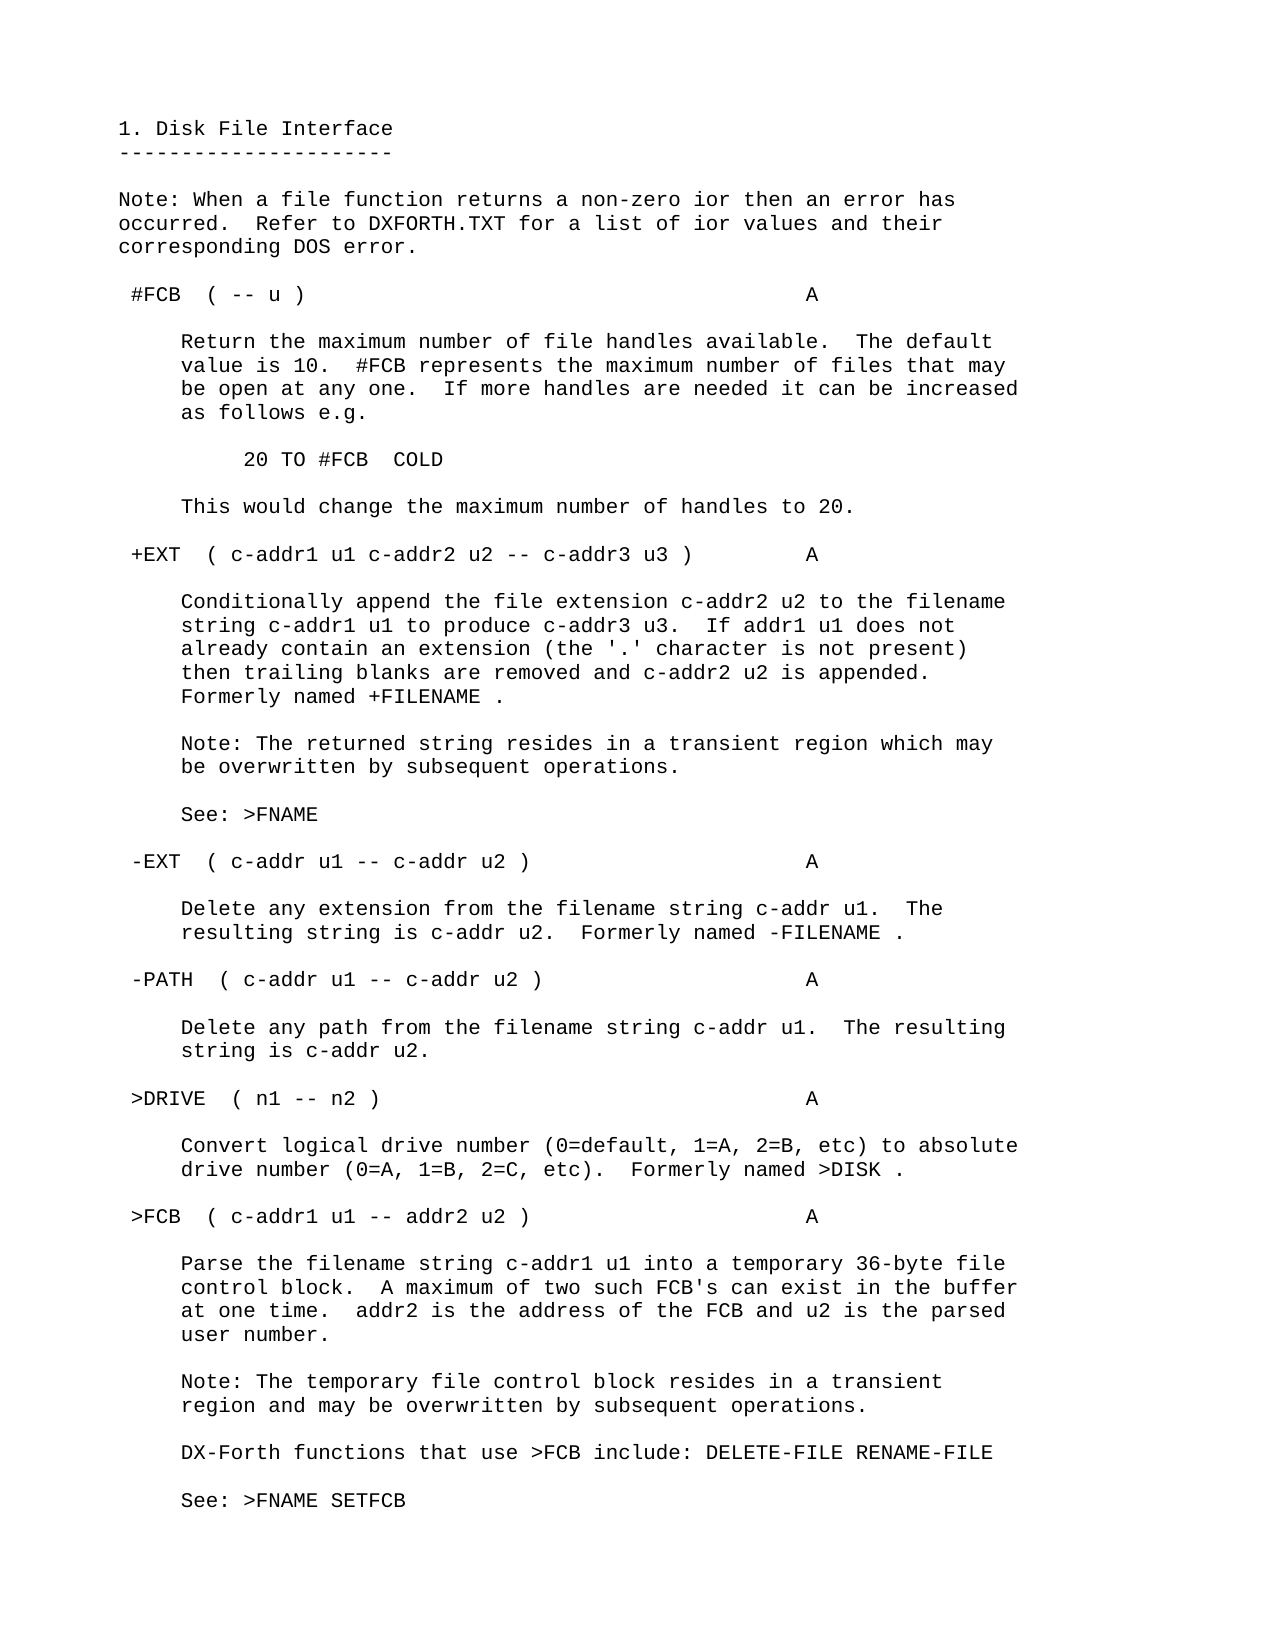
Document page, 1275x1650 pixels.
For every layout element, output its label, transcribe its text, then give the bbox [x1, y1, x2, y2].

text string c-addr1 u1 to produce c-addr3 u3. If addr1 u1 does not [118, 615, 1157, 638]
text region and may be overwritten by subsequent operations. [118, 1395, 1157, 1419]
text 20 TO #FCB COLD [118, 449, 1157, 473]
text #FCB ( -- u ) A [118, 284, 1157, 307]
text Note: The temporary file control block resides in a transient [118, 1371, 1157, 1395]
text be open at any one. If more handles are needed it can be increased [118, 378, 1157, 402]
text This would change the maximum number of handles to 20. [118, 496, 1157, 520]
text -PATH ( c-addr u1 -- c-addr u2 ) A [118, 969, 1157, 993]
text -EXT ( c-addr u1 -- c-addr u2 ) A [118, 851, 1157, 875]
text control block. A maximum of two such FCB's can exist in the buffer [118, 1277, 1157, 1300]
text corresponding DOS error. [118, 236, 1157, 260]
text drive number (0=A, 1=B, 2=C, etc). Formerly named >DISK . [118, 1158, 1157, 1182]
text value is 10. #FCB represents the maximum number of files that may [118, 354, 1157, 378]
text Parse the filename string c-addr1 u1 into a temporary 36-byte file [118, 1253, 1157, 1277]
text Note: The returned string resides in a transient region which may [118, 733, 1157, 757]
text string is c-addr u2. [118, 1040, 1157, 1064]
text occurred. Refer to DXFORTH.TXT for a list of ior values and their [118, 213, 1157, 236]
text +EXT ( c-addr1 u1 c-addr2 u2 -- c-addr3 u3 ) A [118, 544, 1157, 567]
text See: >FNAME SETFCB [118, 1489, 1157, 1513]
text already contain an extension (the '.' character is not present) [118, 638, 1157, 662]
text then trailing blanks are removed and c-addr2 u2 is appended. [118, 662, 1157, 686]
text Formerly named +FILENAME . [118, 686, 1157, 709]
text at one time. addr2 is the address of the FCB and u2 is the parsed [118, 1300, 1157, 1324]
text Return the maximum number of file handles available. The default [118, 331, 1157, 354]
text Convert logical drive number (0=default, 1=A, 2=B, etc) to absolute [118, 1135, 1157, 1158]
text Note: When a file function returns a non-zero ior then an error has [118, 189, 1157, 213]
text as follows e.g. [118, 402, 1157, 426]
text resulting string is c-addr u2. Formerly named -FILENAME . [118, 922, 1157, 946]
text >FCB ( c-addr1 u1 -- addr2 u2 ) A [118, 1206, 1157, 1229]
text See: >FNAME [118, 804, 1157, 827]
text Delete any path from the filename string c-addr u1. The resulting [118, 1017, 1157, 1040]
text DX-Forth functions that use >FCB include: DELETE-FILE RENAME-FILE [118, 1442, 1157, 1466]
text Conditionally append the file extension c-addr2 u2 to the filename [118, 591, 1157, 615]
text >DRIVE ( n1 -- n2 ) A [118, 1088, 1157, 1111]
text be overwritten by subsequent operations. [118, 757, 1157, 780]
text user number. [118, 1324, 1157, 1348]
text 1. Disk File Interface [118, 118, 1157, 142]
text Delete any extension from the filename string c-addr u1. The [118, 898, 1157, 922]
text ---------------------- [118, 142, 1157, 165]
